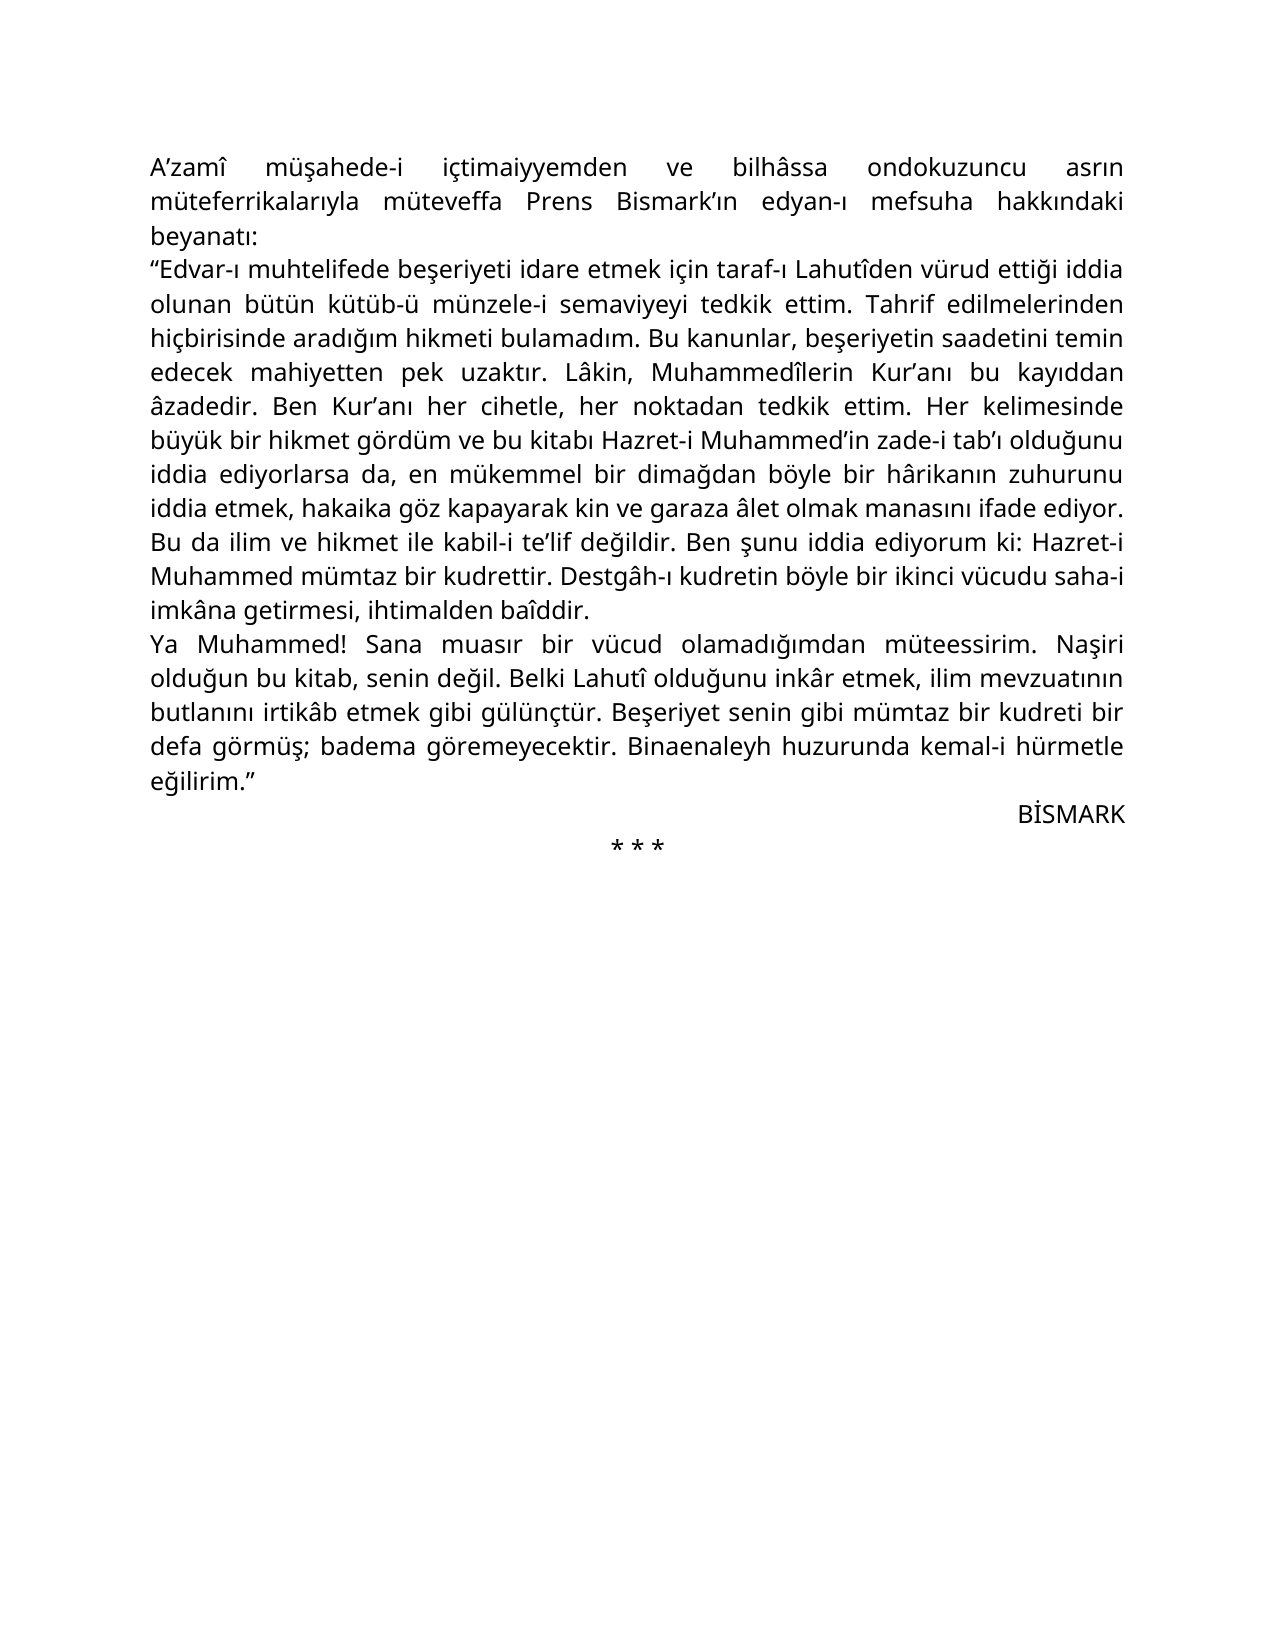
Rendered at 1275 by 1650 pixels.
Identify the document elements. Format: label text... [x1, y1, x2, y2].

text “Edvar-ı muhtelifede beşeriyeti idare etmek için taraf-ı Lahutîden vürud ettiği iddia olunan bütün kütüb-ü münzele-i semaviyeyi tedkik ettim. Tahrif edilmelerinden hiçbirisinde aradığım hikmeti bulamadım. Bu kanunlar, beşeriyetin saadetini temin edecek mahiyetten pek uzaktır. Lâkin, Muhammedîlerin Kur’anı bu kayıddan âzadedir. Ben Kur’anı her cihetle, her noktadan tedkik ettim. Her kelimesinde büyük bir hikmet gördüm ve bu kitabı Hazret-i Muhammed’in zade-i tab’ı olduğunu iddia ediyorlarsa da, en mükemmel bir dimağdan böyle bir hârikanın zuhurunu iddia etmek, hakaika göz kapayarak kin ve garaza âlet olmak manasını ifade ediyor. Bu da ilim ve hikmet ile kabil-i te’lif değildir. Ben şunu iddia ediyorum ki: Hazret-i Muhammed mümtaz bir kudrettir. Destgâh-ı kudretin böyle bir ikinci vücudu saha-i imkâna getirmesi, ihtimalden baîddir. [150, 252, 1125, 627]
text * * * [150, 831, 1125, 865]
text A’zamî müşahede-i içtimaiyyemden ve bilhâssa ondokuzuncu asrın müteferrikalarıyla müteveffa Prens Bismark’ın edyan-ı mefsuha hakkındaki beyanatı: [150, 150, 1125, 252]
text BİSMARK [150, 797, 1125, 831]
text Ya Muhammed! Sana muasır bir vücud olamadığımdan müteessirim. Naşiri olduğun bu kitab, senin değil. Belki Lahutî olduğunu inkâr etmek, ilim mevzuatının butlanını irtikâb etmek gibi gülünçtür. Beşeriyet senin gibi mümtaz bir kudreti bir defa görmüş; badema göremeyecektir. Binaenaleyh huzurunda kemal-i hürmetle eğilirim.” [150, 627, 1125, 797]
